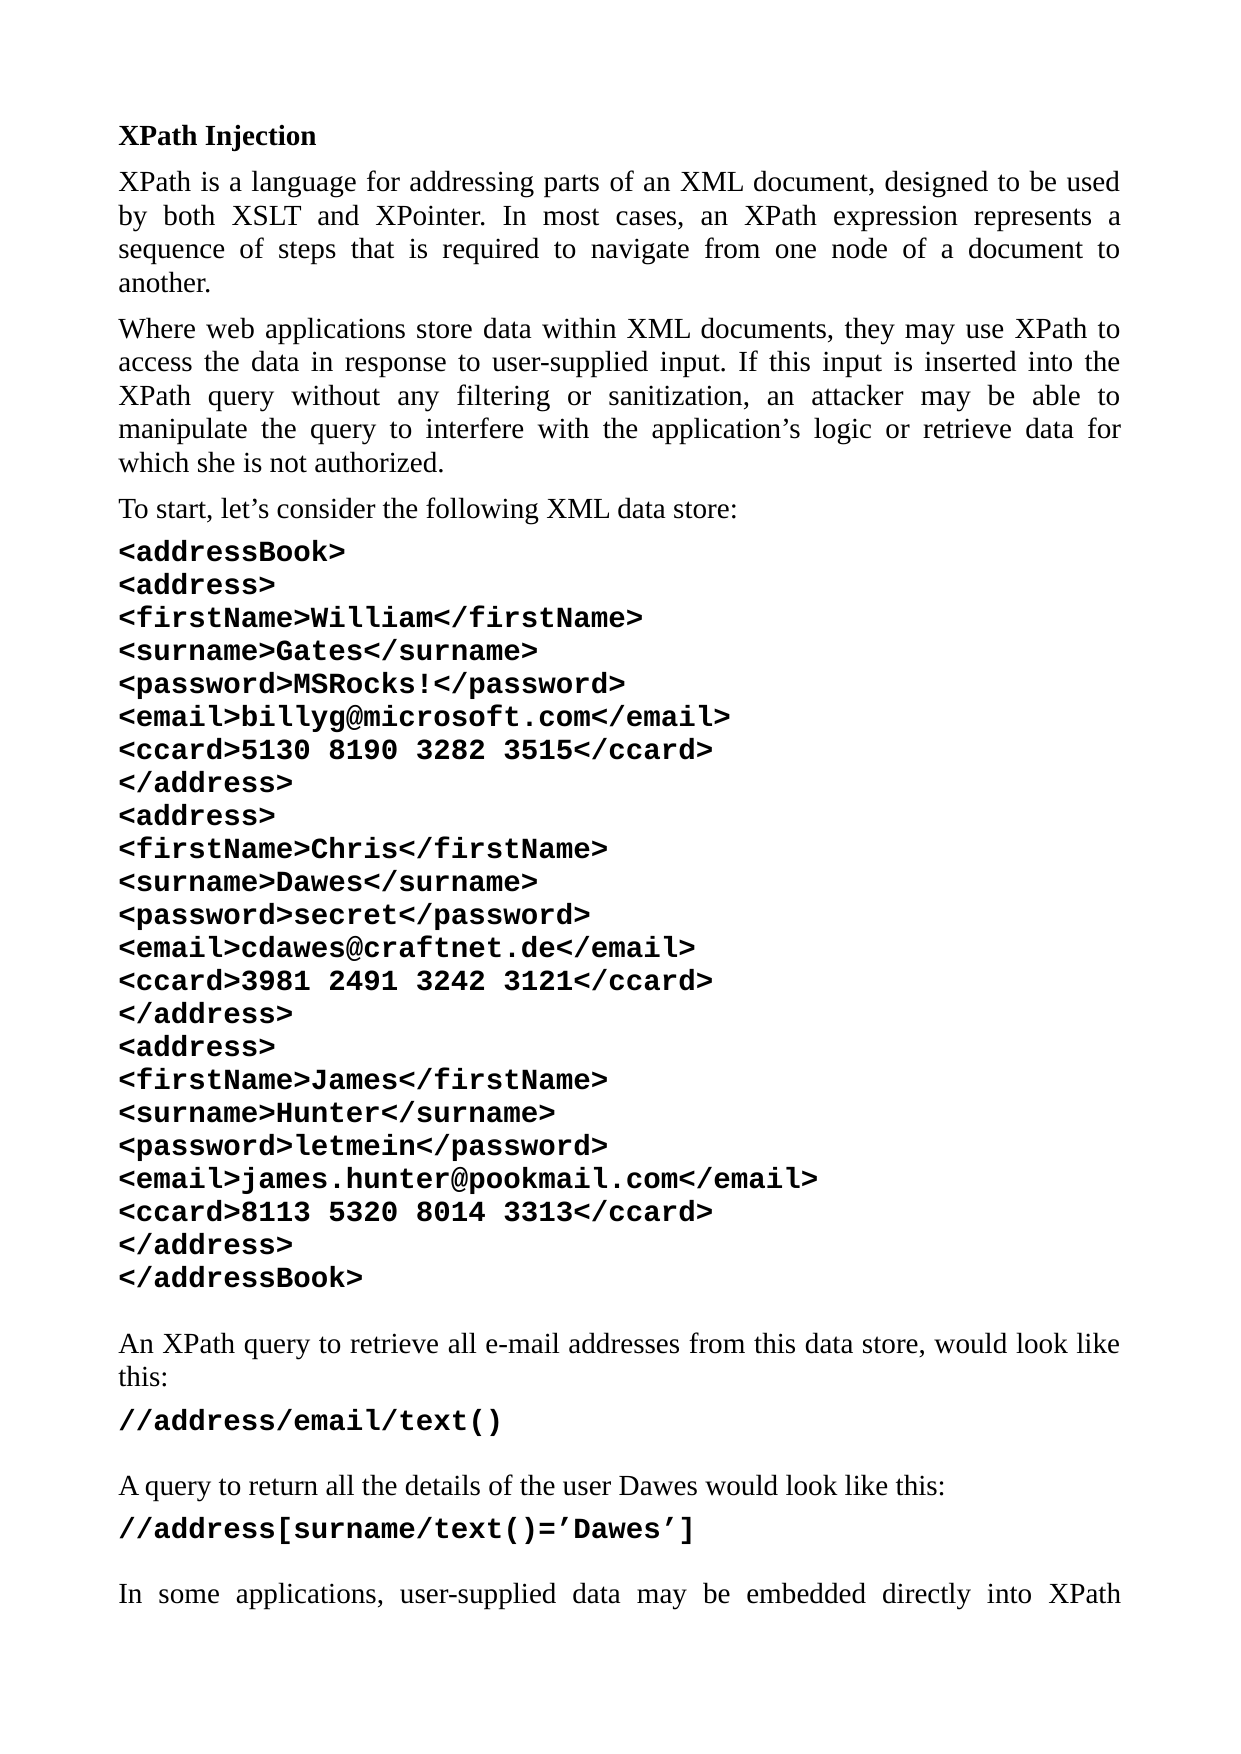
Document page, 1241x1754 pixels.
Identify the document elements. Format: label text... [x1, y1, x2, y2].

text <firstName>Chris</firstName> [118, 834, 1122, 867]
text //address[surname/text()=’Dawes’] [118, 1514, 1122, 1547]
text <password>secret</password> [118, 900, 1122, 933]
text <address> [118, 570, 1122, 603]
text <address> [118, 1032, 1122, 1065]
text </address> [118, 1231, 1122, 1263]
text <surname>Gates</surname> [118, 636, 1122, 669]
text //address/email/text() [118, 1406, 1122, 1439]
text <ccard>5130 8190 3282 3515</ccard> [118, 735, 1122, 768]
text In some applications, user-supplied data may be embedded directly into XPath [118, 1577, 1122, 1610]
text </address> [118, 768, 1122, 801]
text XPath Injection [118, 118, 1122, 152]
text <email>billyg@microsoft.com</email> [118, 702, 1122, 735]
text <ccard>3981 2491 3242 3121</ccard> [118, 966, 1122, 999]
text <addressBook> [118, 537, 1122, 570]
text <address> [118, 801, 1122, 834]
text <password>MSRocks!</password> [118, 669, 1122, 702]
text An XPath query to retrieve all e-mail addresses from this data store, would look like this: [118, 1326, 1122, 1393]
text Where web applications store data within XML documents, they may use XPath to access the data in response to user-supplied input. If this input is inserted into the XPath query without any filtering or sanitization, an attacker may be able to manipulate the query to interfere with the application’s logic or retrieve data for which she is not authorized. [118, 311, 1122, 478]
text </addressBook> [118, 1263, 1122, 1297]
text <email>cdawes@craftnet.de</email> [118, 933, 1122, 966]
text <password>letmein</password> [118, 1131, 1122, 1164]
text <ccard>8113 5320 8014 3313</ccard> [118, 1197, 1122, 1231]
text <surname>Dawes</surname> [118, 867, 1122, 900]
text <firstName>James</firstName> [118, 1065, 1122, 1098]
text <surname>Hunter</surname> [118, 1098, 1122, 1131]
text To start, let’s consider the following XML data store: [118, 491, 1122, 524]
text <email>james.hunter@pookmail.com</email> [118, 1164, 1122, 1197]
text </address> [118, 999, 1122, 1032]
text <firstName>William</firstName> [118, 603, 1122, 636]
text XPath is a language for addressing parts of an XML document, designed to be used by both XSLT and XPointer. In most cases, an XPath expression represents a sequence of steps that is required to navigate from one node of a document to another. [118, 164, 1122, 298]
text A query to return all the details of the user Dawes would look like this: [118, 1468, 1122, 1502]
